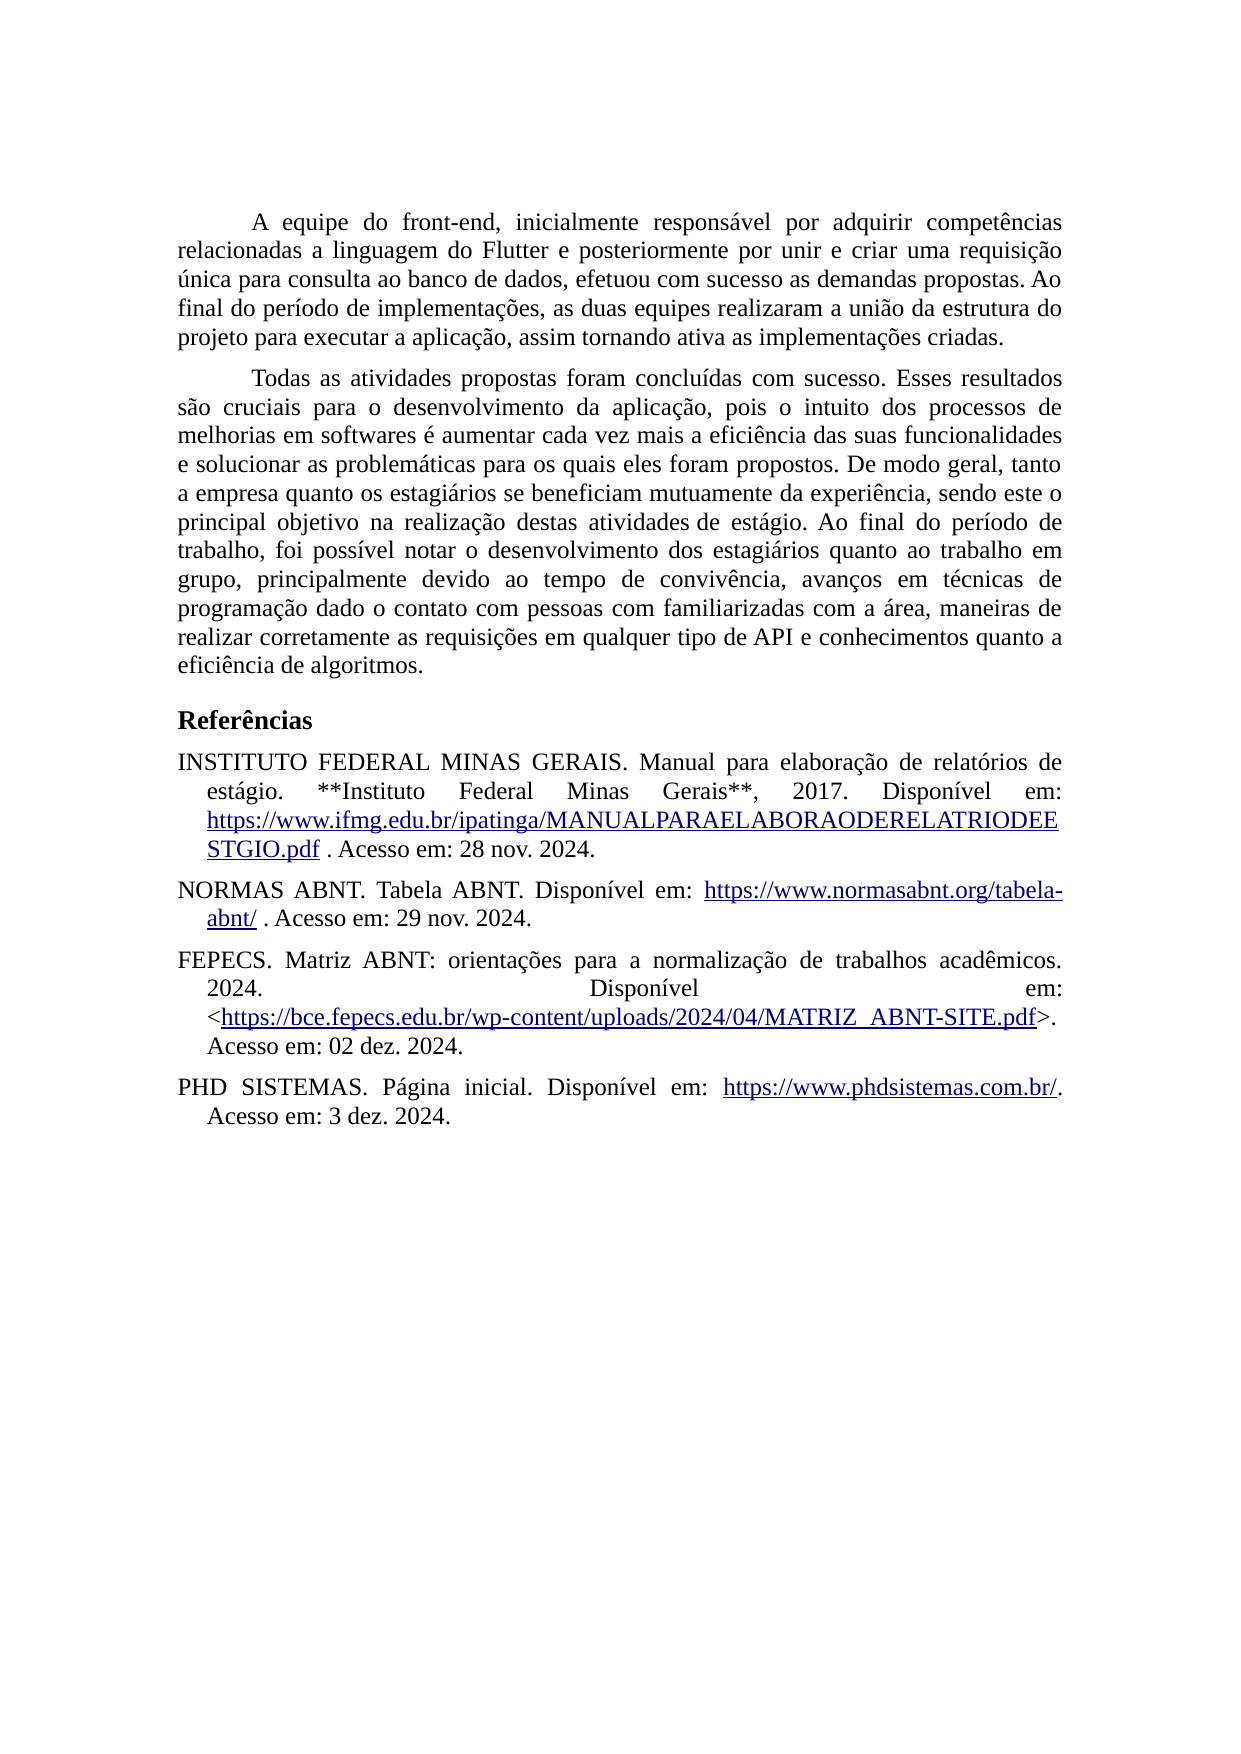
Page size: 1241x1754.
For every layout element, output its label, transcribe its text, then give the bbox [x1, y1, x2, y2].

text INSTITUTO FEDERAL MINAS GERAIS. Manual para elaboração de relatórios de estágio. **Instituto Federal Minas Gerais**, 2017. Disponível em: https://www.ifmg.edu.br/ipatinga/MANUALPARAELABORAODERELATRIODEESTGIO.pdf . Acesso em: 28 nov. 2024. [177, 747, 1063, 862]
text PHD SISTEMAS. Página inicial. Disponível em: https://www.phdsistemas.com.br/. Acesso em: 3 dez. 2024. [177, 1072, 1063, 1129]
text Todas as atividades propostas foram concluídas com sucesso. Esses resultados são cruciais para o desenvolvimento da aplicação, pois o intuito dos processos de melhorias em softwares é aumentar cada vez mais a eficiência das suas funcionalidades e solucionar as problemáticas para os quais eles foram propostos. De modo geral, tanto a empresa quanto os estagiários se beneficiam mutuamente da experiência, sendo este o principal objetivo na realização destas atividades de estágio. Ao final do período de trabalho, foi possível notar o desenvolvimento dos estagiários quanto ao trabalho em grupo, principalmente devido ao tempo de convivência, avanços em técnicas de programação dado o contato com pessoas com familiarizadas com a área, maneiras de realizar corretamente as requisições em qualquer tipo de API e conhecimentos quanto a eficiência de algoritmos. [177, 363, 1063, 679]
text Referências [177, 704, 1063, 735]
text NORMAS ABNT. Tabela ABNT. Disponível em: https://www.normasabnt.org/tabela-abnt/ . Acesso em: 29 nov. 2024. [177, 875, 1063, 932]
text A equipe do front-end, inicialmente responsável por adquirir competências relacionadas a linguagem do Flutter e posteriormente por unir e criar uma requisição única para consulta ao banco de dados, efetuou com sucesso as demandas propostas. Ao final do período de implementações, as duas equipes realizaram a união da estrutura do projeto para executar a aplicação, assim tornando ativa as implementações criadas. [177, 207, 1063, 350]
text FEPECS. Matriz ABNT: orientações para a normalização de trabalhos acadêmicos. 2024. Disponível em: <https://bce.fepecs.edu.br/wp-content/uploads/2024/04/MATRIZ_ABNT-SITE.pdf>. Acesso em: 02 dez. 2024. [177, 945, 1063, 1060]
